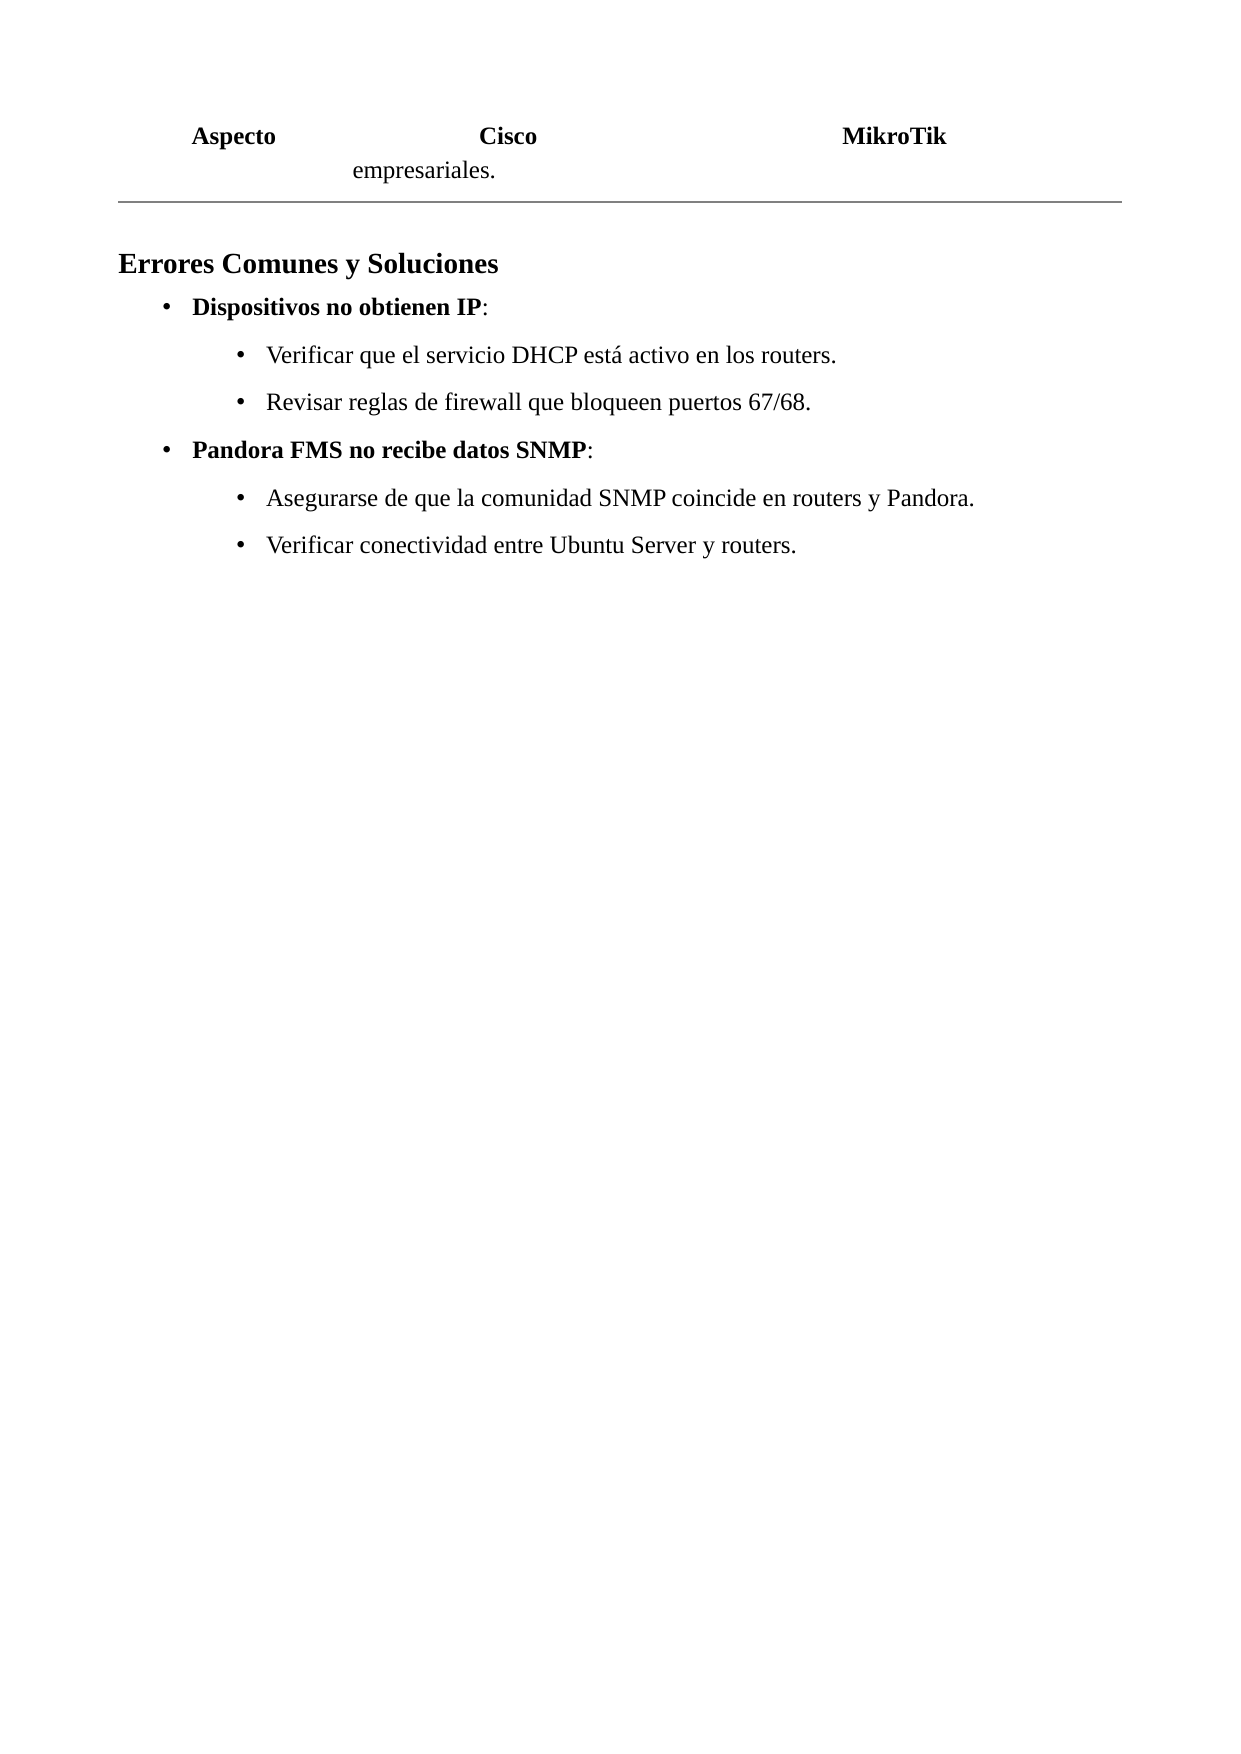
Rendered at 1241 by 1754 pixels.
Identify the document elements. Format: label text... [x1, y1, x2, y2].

table_cell [118, 153, 349, 187]
table_header Cisco [349, 118, 667, 153]
subtitle Errores Comunes y Soluciones [118, 246, 1122, 280]
table_header Aspecto [118, 118, 349, 153]
list Revisar reglas de firewall que bloqueen puertos 67/68. [236, 387, 1122, 416]
table_header MikroTik [667, 118, 1122, 153]
list Verificar que el servicio DHCP está activo en los routers. [236, 340, 1122, 368]
table_cell empresariales. [349, 153, 667, 187]
list Pandora FMS no recibe datos SNMP: [162, 435, 1122, 464]
list Verificar conectividad entre Ubuntu Server y routers. [236, 530, 1122, 559]
table_cell [667, 153, 1122, 187]
list Asegurarse de que la comunidad SNMP coincide en routers y Pandora. [236, 483, 1122, 511]
list Dispositivos no obtienen IP: [162, 292, 1122, 321]
